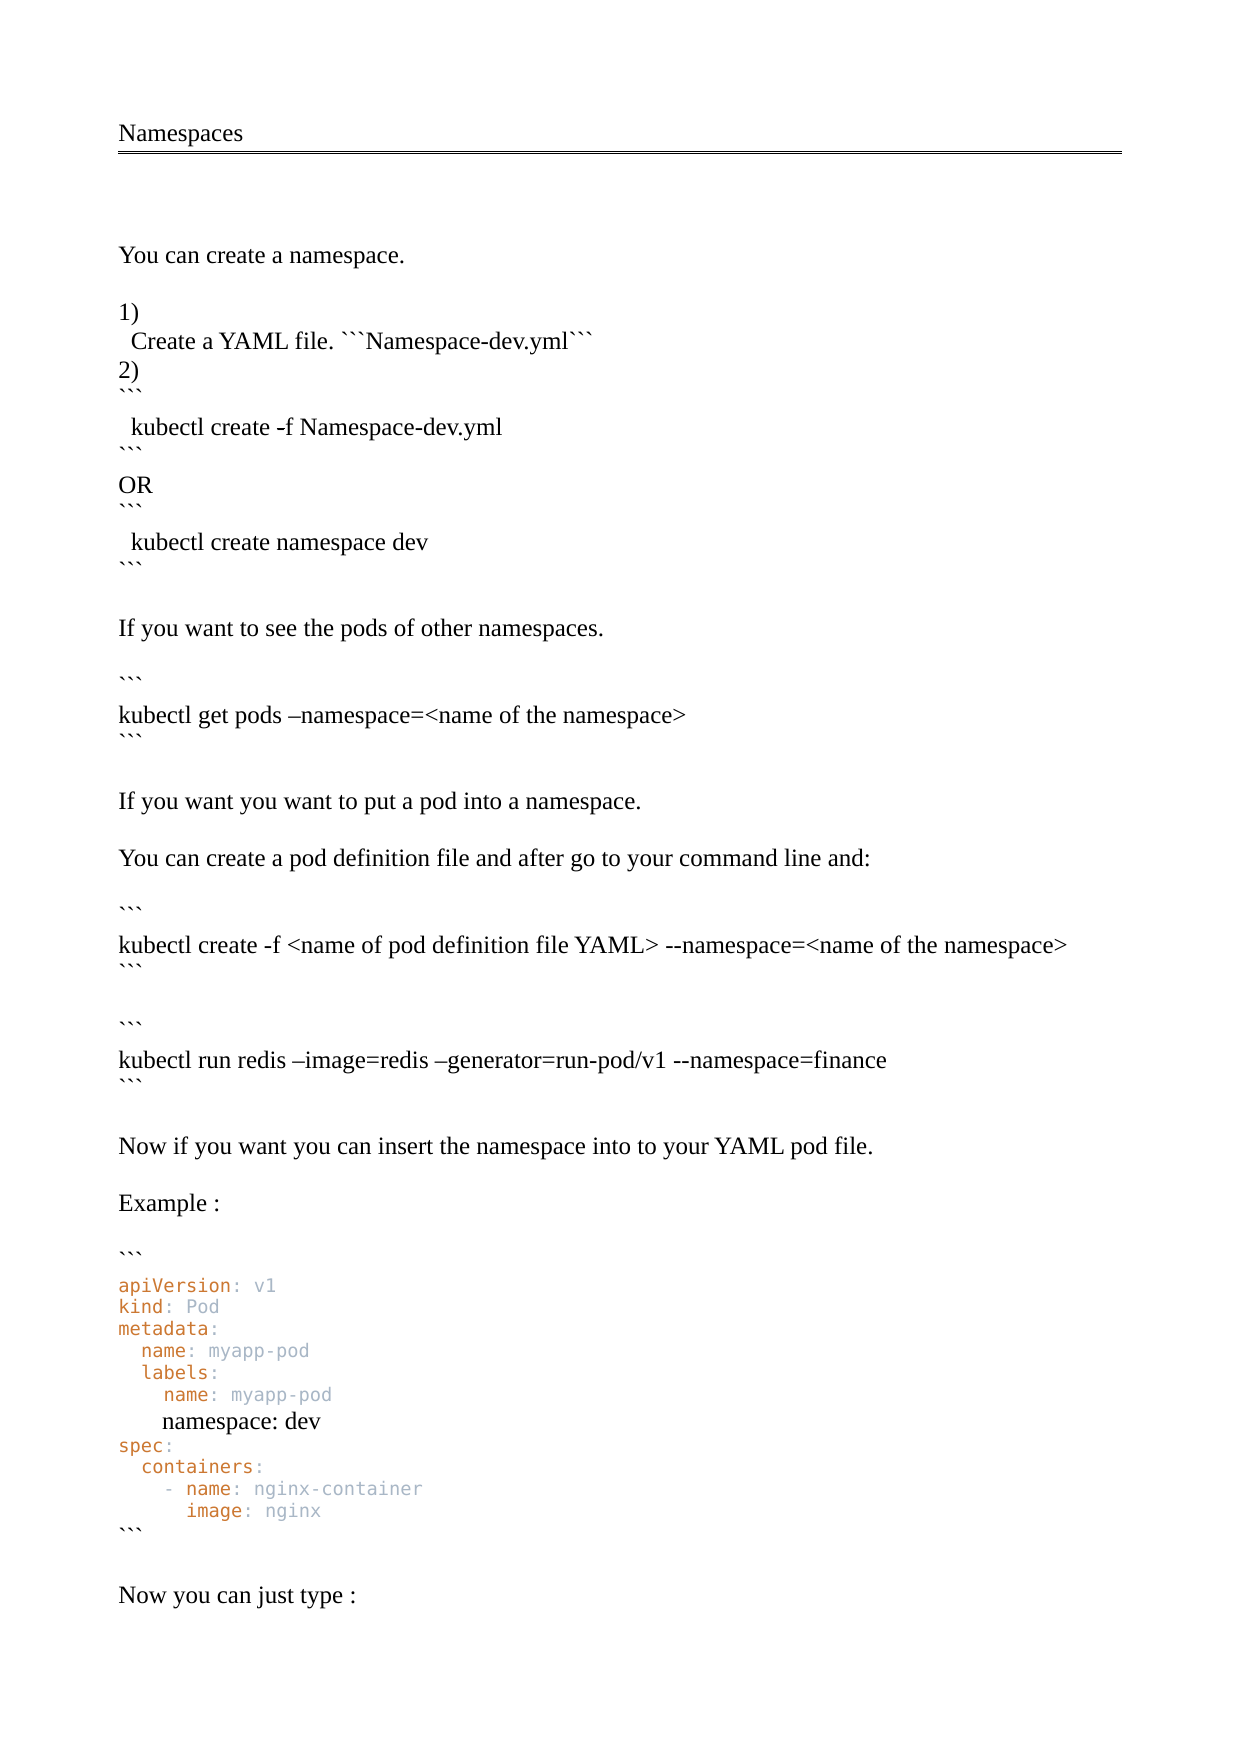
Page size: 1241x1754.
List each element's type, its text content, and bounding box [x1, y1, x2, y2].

text If you want you want to put a pod into a namespace. [118, 786, 1122, 815]
text 2) [118, 355, 1122, 383]
text OR [118, 470, 1122, 498]
text You can create a pod definition file and after go to your command line and: [118, 843, 1122, 872]
text ``` [118, 958, 1122, 987]
text ``` [118, 556, 1122, 585]
text kubectl create -f <name of pod definition file YAML> --namespace=<name of the namespace> [118, 930, 1122, 958]
text kubectl get pods –namespace=<name of the namespace> [118, 700, 1122, 728]
text ``` [118, 1246, 1122, 1275]
text Now if you want you can insert the namespace into to your YAML pod file. [118, 1131, 1122, 1160]
text ``` [118, 1522, 1122, 1551]
text Create a YAML file. ```Namespace-dev.yml``` [118, 326, 1122, 355]
text apiVersion: v1 kind: Pod metadata: name: myapp-pod labels: name: myapp-pod [118, 1275, 1122, 1406]
text ``` [118, 671, 1122, 700]
text ``` [118, 441, 1122, 470]
text ``` [118, 901, 1122, 930]
text ``` [118, 498, 1122, 527]
text Example : [118, 1188, 1122, 1217]
text If you want to see the pods of other namespaces. [118, 613, 1122, 642]
text 1) [118, 297, 1122, 326]
text ``` [118, 383, 1122, 412]
text You can create a namespace. [118, 240, 1122, 268]
text Now you can just type : [118, 1580, 1122, 1608]
text ``` [118, 1073, 1122, 1102]
text kubectl create -f Namespace-dev.yml [118, 412, 1122, 441]
text ``` [118, 1016, 1122, 1045]
text Namespaces [118, 118, 1122, 151]
text kubectl run redis –image=redis –generator=run-pod/v1 --namespace=finance [118, 1045, 1122, 1073]
text ``` [118, 728, 1122, 757]
text kubectl create namespace dev [118, 527, 1122, 556]
text namespace: dev spec: containers: - name: nginx-container image: nginx [118, 1406, 1122, 1522]
